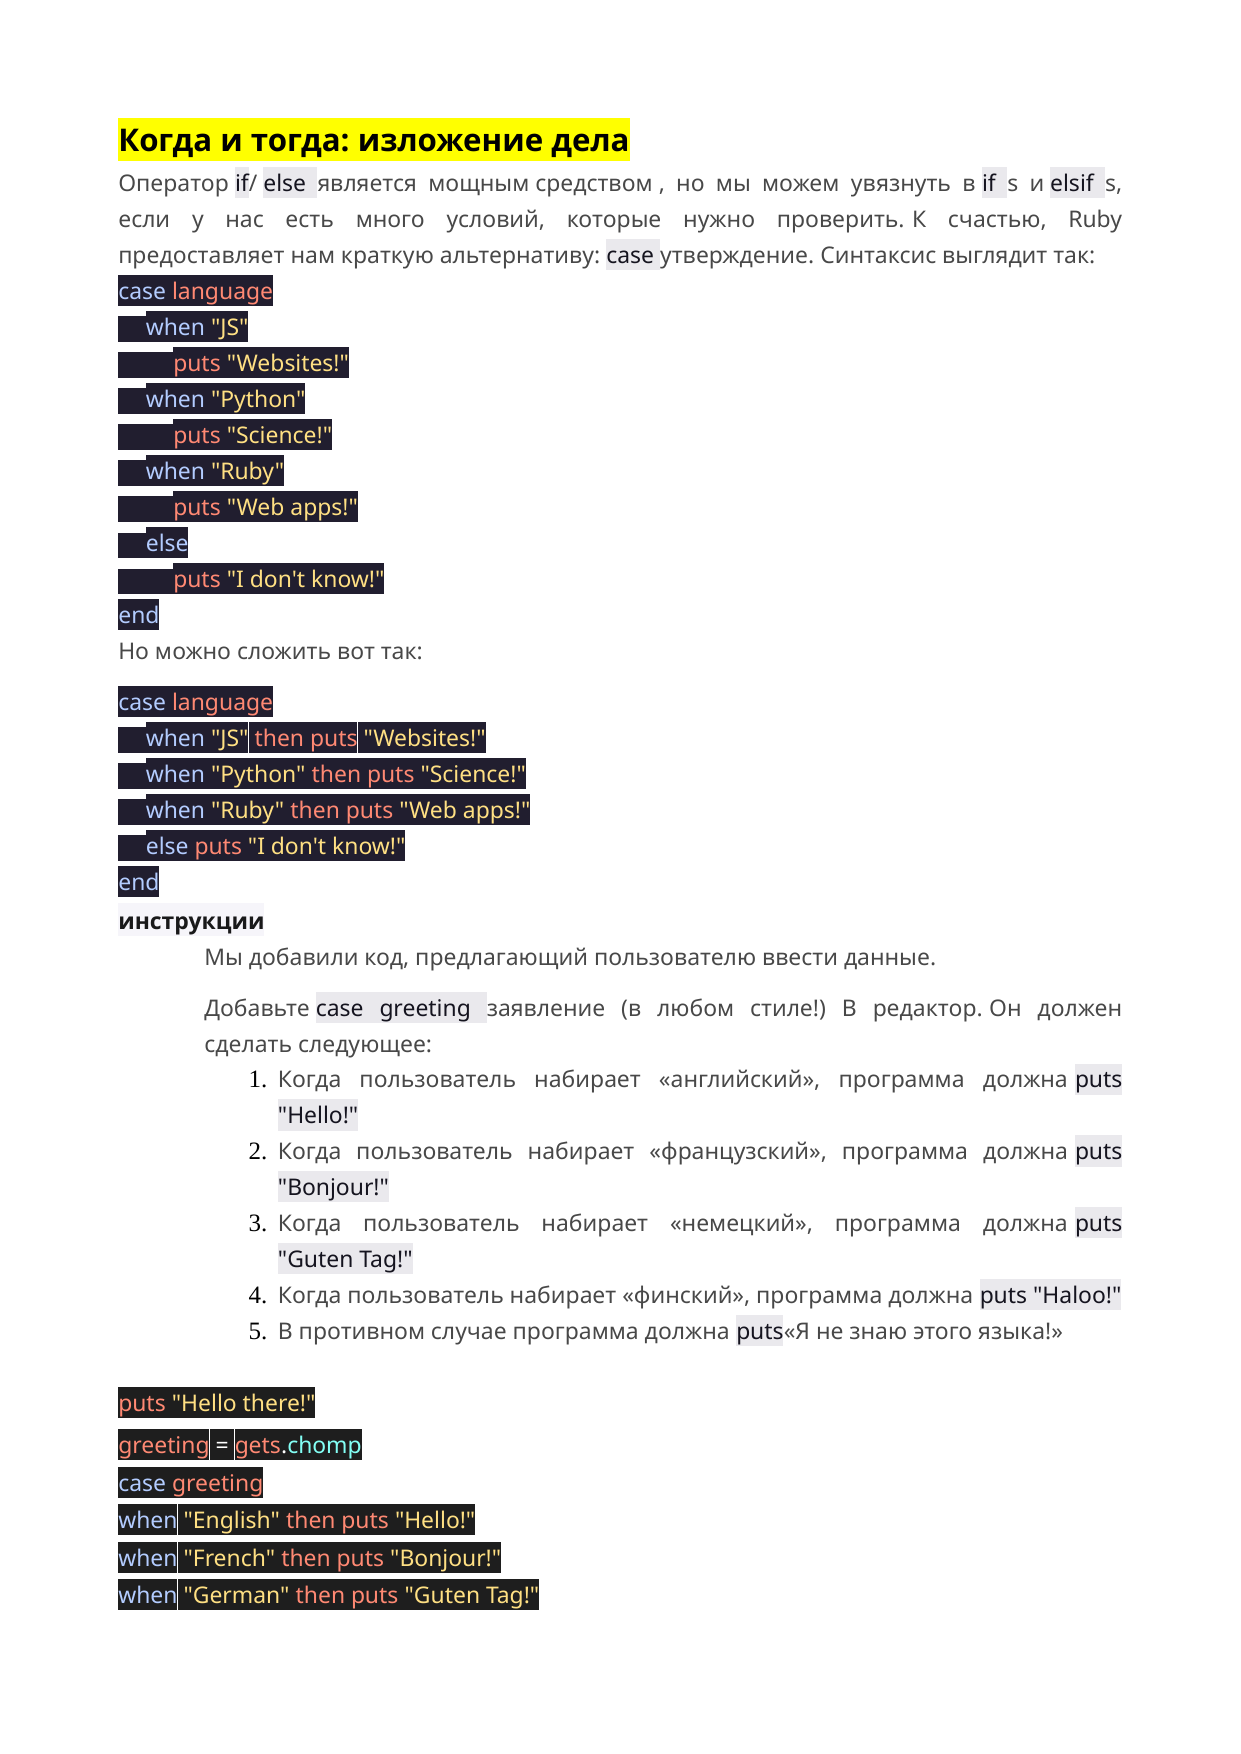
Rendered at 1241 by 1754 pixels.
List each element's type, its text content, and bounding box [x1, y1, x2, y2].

text greeting = gets.chomp [118, 1423, 1122, 1460]
text Добавьте case greeting заявление (в любом стиле!) В редактор. Он должен сделать следующее: [204, 992, 1122, 1059]
subtitle инструкции [118, 902, 1122, 936]
text puts "Hello there!" [118, 1387, 1122, 1418]
text when "Python" [118, 383, 1122, 414]
text case language [118, 275, 1122, 306]
text case greeting [118, 1460, 1122, 1498]
text case language [118, 686, 1122, 717]
text Оператор if/ else является мощным средством , но мы можем увязнуть в if s и elsif s, если у нас есть много условий, которые нужно проверить. К счастью, Ruby предоставляет нам краткую альтернативу: case утверждение. Синтаксис выглядит так: [118, 167, 1122, 270]
text puts "Web apps!" [118, 491, 1122, 522]
text when "Ruby" then puts "Web apps!" [118, 794, 1122, 825]
text Но можно сложить вот так: [118, 635, 1122, 666]
list Когда пользователь набирает «немецкий», программа должна puts "Guten Tag!" [248, 1207, 1122, 1274]
text when "Python" then puts "Science!" [118, 758, 1122, 789]
text end [118, 599, 1122, 630]
text when "JS" [118, 311, 1122, 342]
list В противном случае программа должна puts«Я не знаю этого языка!» [248, 1315, 1122, 1346]
text Мы добавили код, предлагающий пользователю ввести данные. [204, 941, 1122, 972]
list Когда пользователь набирает «английский», программа должна puts "Hello!" [248, 1063, 1122, 1131]
text Когда и тогда: изложение дела [118, 118, 1122, 161]
text when "JS" then puts "Websites!" [118, 722, 1122, 753]
list Когда пользователь набирает «финский», программа должна puts "Haloo!" [248, 1279, 1122, 1310]
text when "German" then puts "Guten Tag!" [118, 1573, 1122, 1610]
text when "English" then puts "Hello!" [118, 1498, 1122, 1535]
text puts "Websites!" [118, 347, 1122, 378]
text puts "Science!" [118, 419, 1122, 450]
text end [118, 866, 1122, 897]
text puts "I don't know!" [118, 563, 1122, 594]
text when "Ruby" [118, 455, 1122, 486]
text when "French" then puts "Bonjour!" [118, 1535, 1122, 1573]
text else puts "I don't know!" [118, 830, 1122, 861]
text else [118, 527, 1122, 558]
list Когда пользователь набирает «французский», программа должна puts "Bonjour!" [248, 1135, 1122, 1202]
